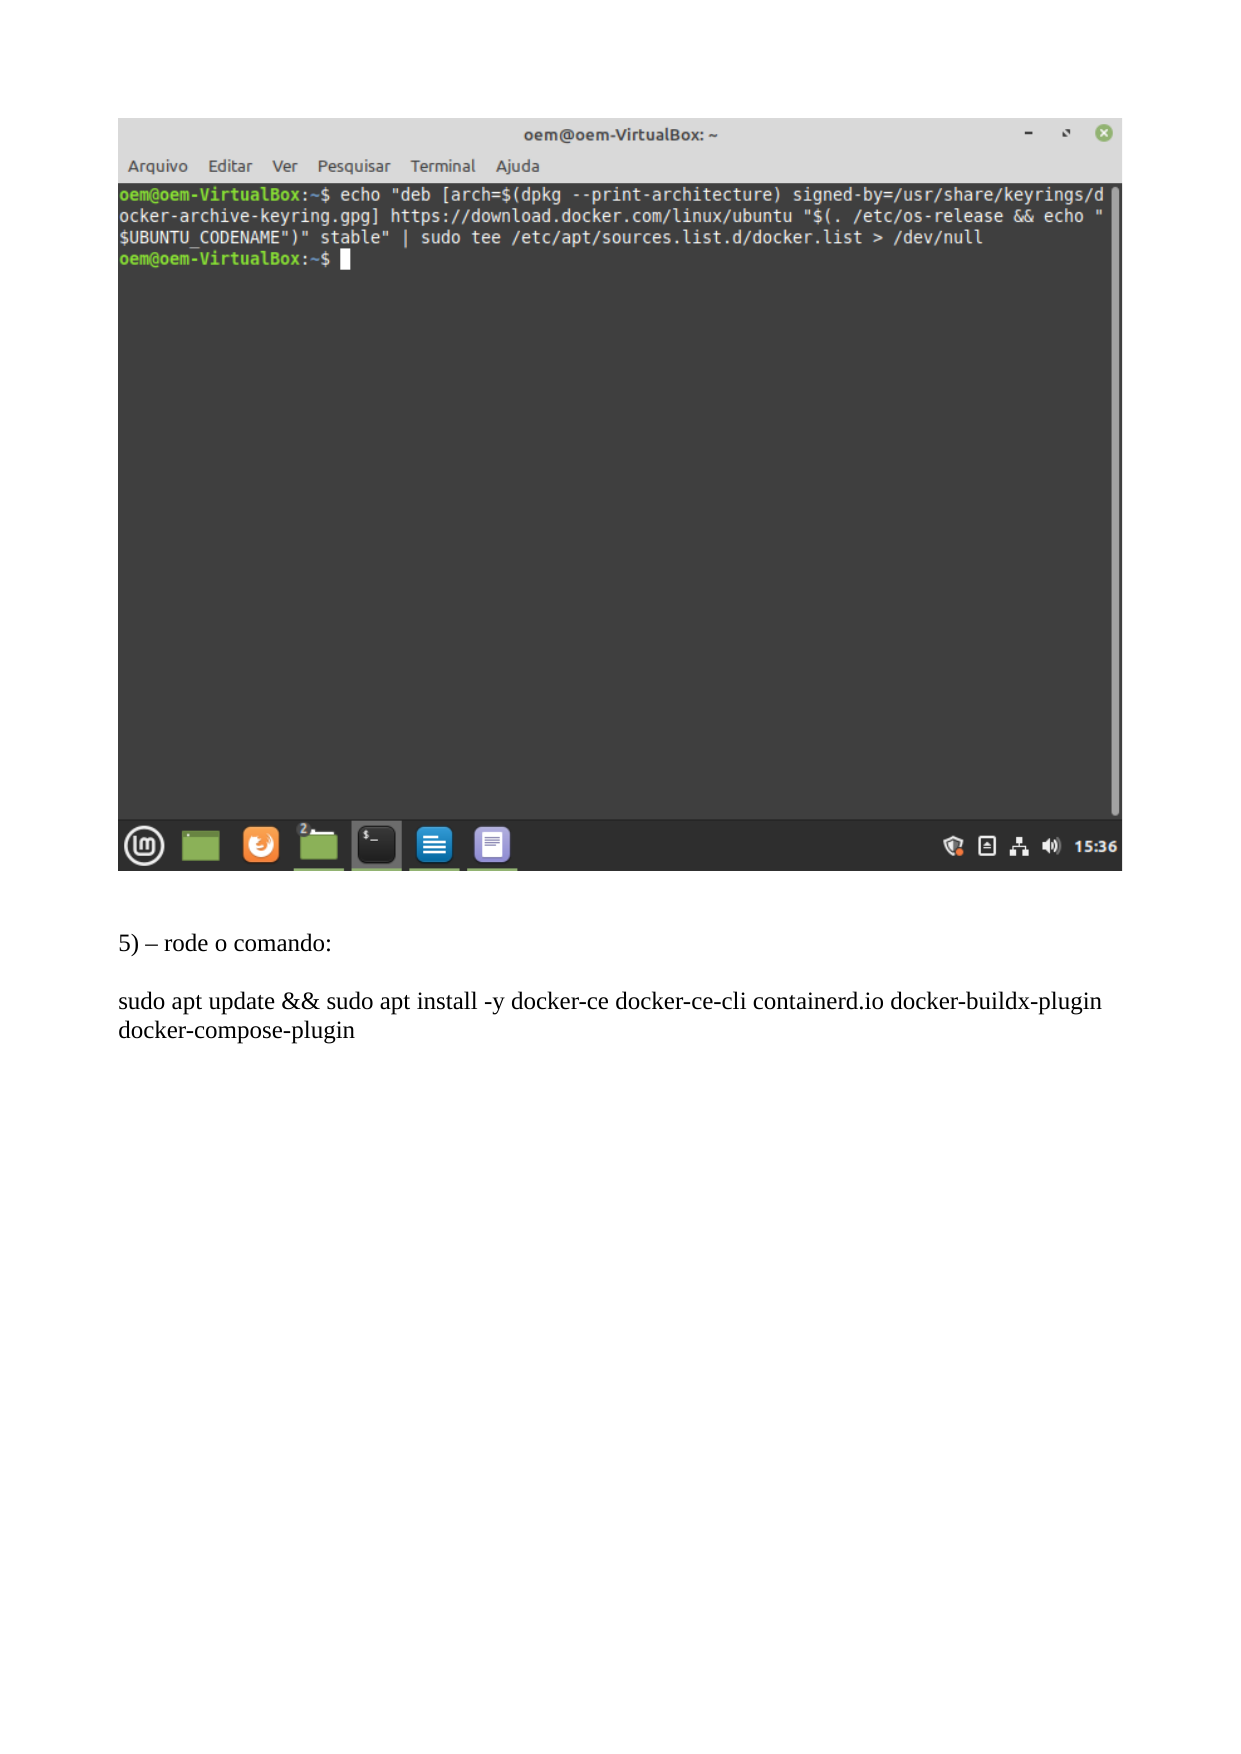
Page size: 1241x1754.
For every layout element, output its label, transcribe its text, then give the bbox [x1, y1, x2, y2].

text 5) – rode o comando: [118, 928, 1122, 957]
text sudo apt update && sudo apt install -y docker-ce docker-ce-cli containerd.io docker-buildx-plugin docker-compose-plugin [118, 986, 1122, 1043]
picture [118, 118, 1123, 871]
